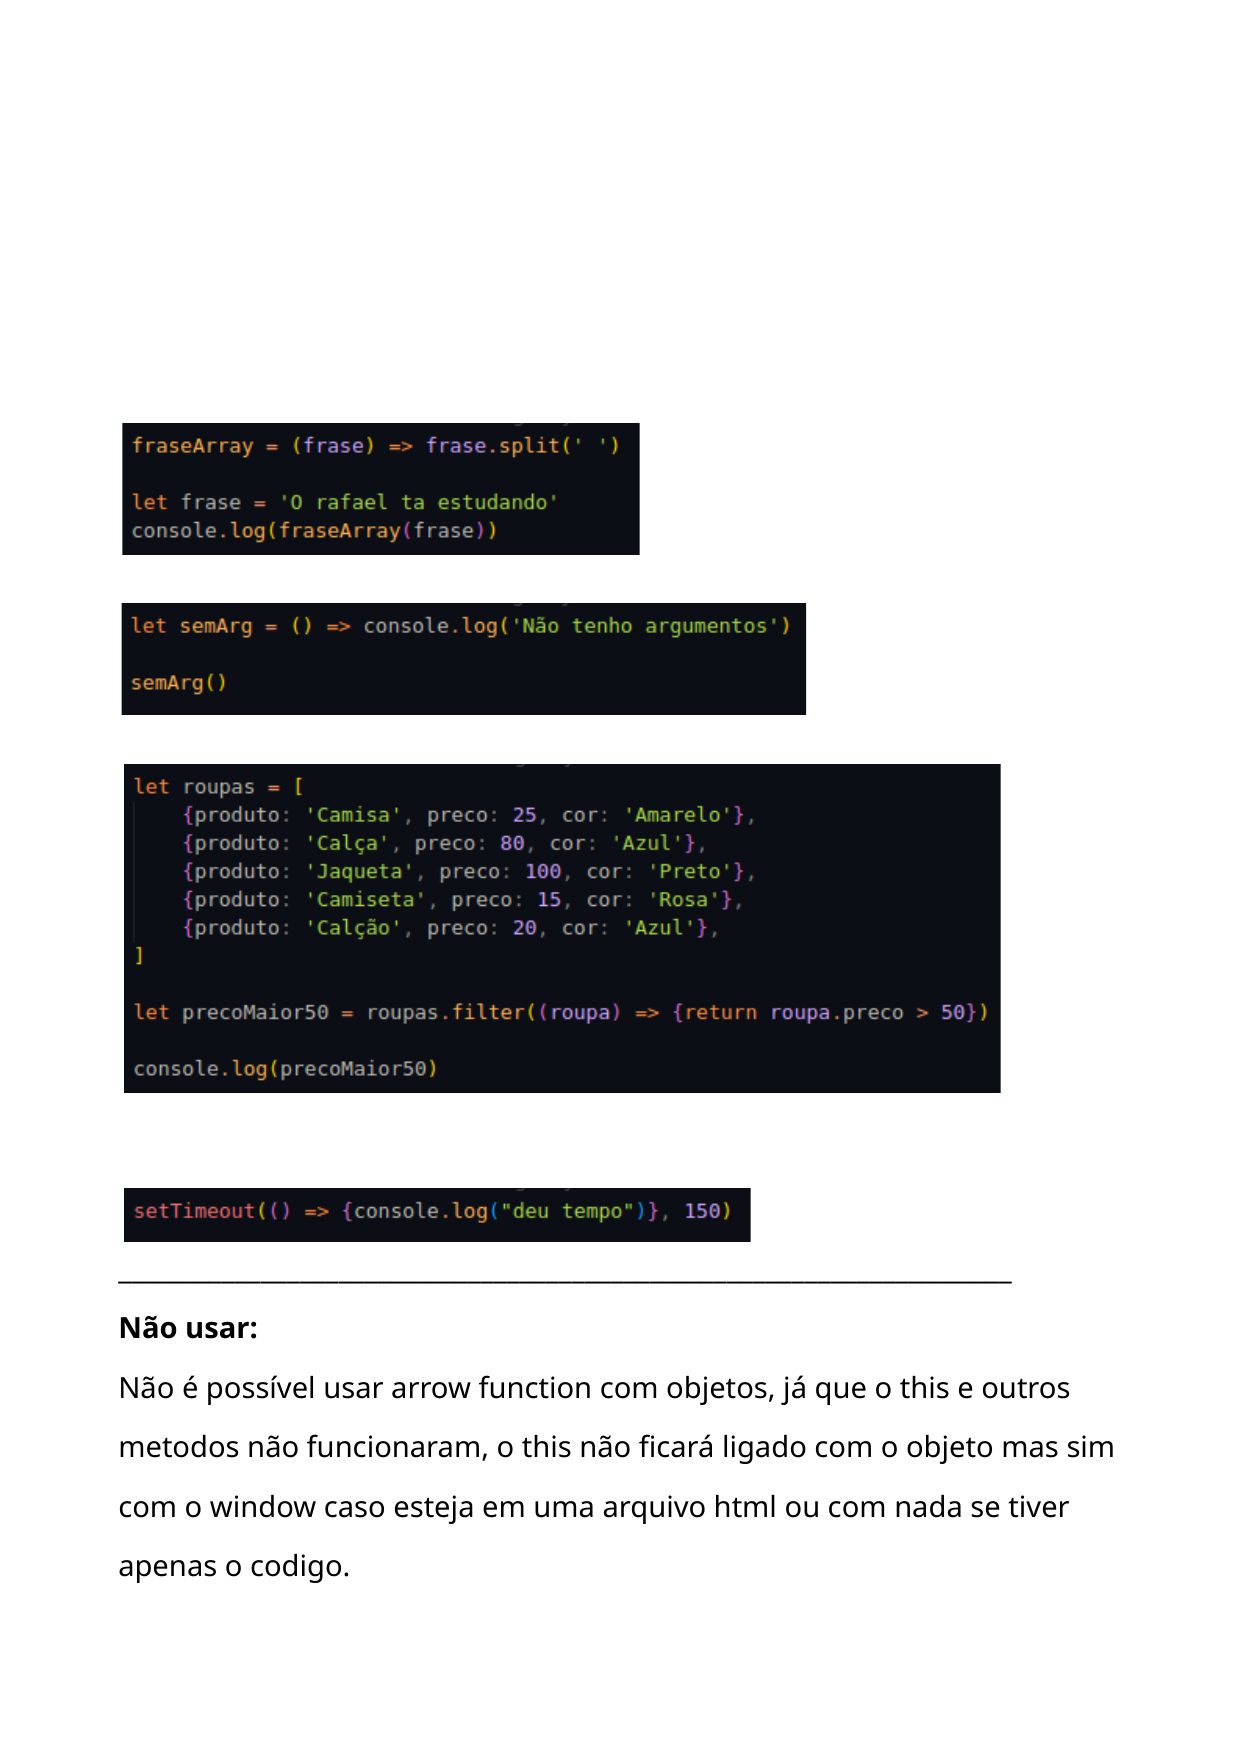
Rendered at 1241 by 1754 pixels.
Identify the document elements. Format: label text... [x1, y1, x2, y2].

picture [124, 764, 1001, 1093]
picture [121, 603, 807, 715]
picture [124, 1188, 751, 1242]
text _____________________________________________________________________ [118, 1248, 1122, 1288]
picture [122, 423, 640, 555]
text Não usar: [118, 1308, 1122, 1347]
text Não é possível usar arrow function com objetos, já que o this e outros metodos não funcionaram, o this não ficará ligado com o objeto mas sim com o window caso esteja em uma arquivo html ou com nada se tiver apenas o codigo. [118, 1367, 1122, 1585]
